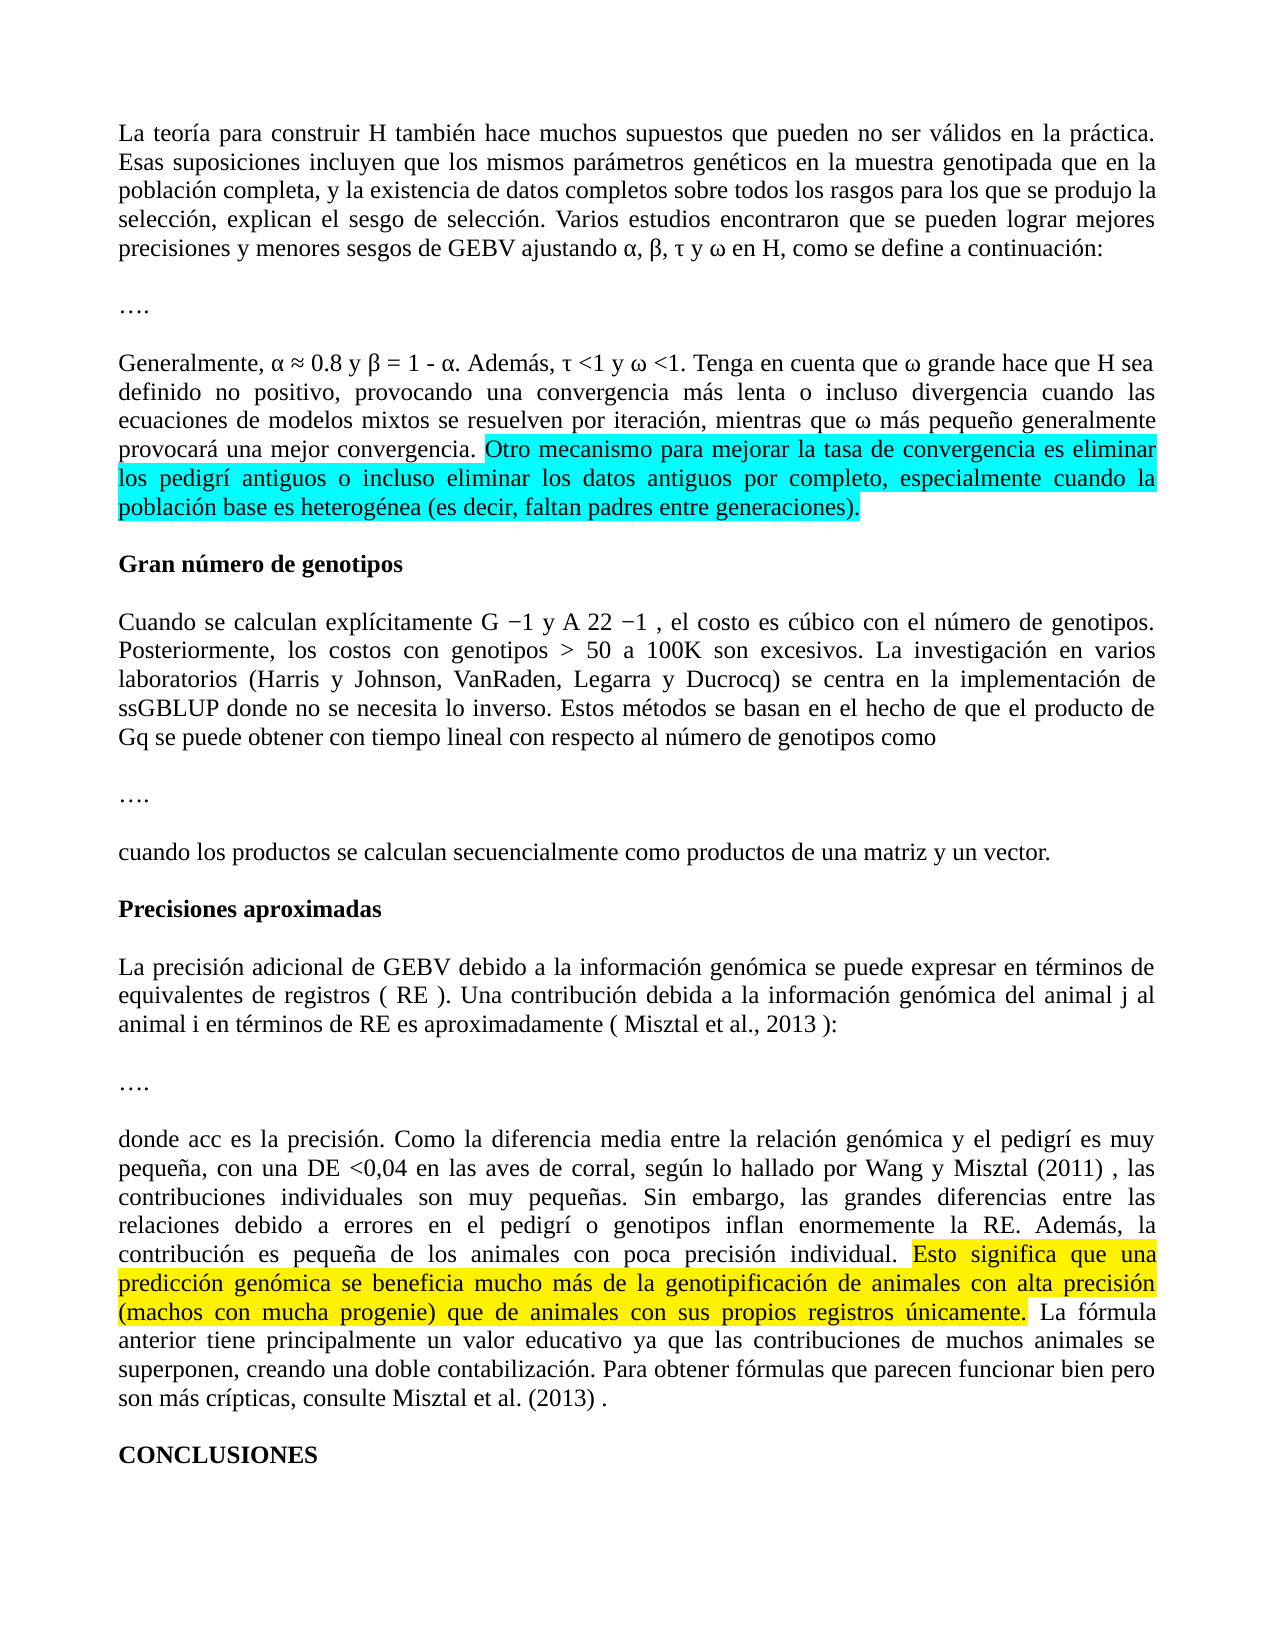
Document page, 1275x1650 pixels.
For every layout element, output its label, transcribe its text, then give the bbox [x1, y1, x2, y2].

text …. [118, 291, 1157, 319]
text La precisión adicional de GEBV debido a la información genómica se puede expresar en términos de equivalentes de registros ( RE ). Una contribución debida a la información genómica del animal j al animal i en términos de RE es aproximadamente ( Misztal et al., 2013 ): [118, 952, 1157, 1038]
text Generalmente, α ≈ 0.8 y β = 1 - α. Además, τ <1 y ω <1. Tenga en cuenta que ω grande hace que H sea definido no positivo, provocando una convergencia más lenta o incluso divergencia cuando las ecuaciones de modelos mixtos se resuelven por iteración, mientras que ω más pequeño generalmente provocará una mejor convergencia. Otro mecanismo para mejorar la tasa de convergencia es eliminar los pedigrí antiguos o incluso eliminar los datos antiguos por completo, especialmente cuando la población base es heterogénea (es decir, faltan padres entre generaciones). [118, 348, 1157, 521]
text donde acc es la precisión. Como la diferencia media entre la relación genómica y el pedigrí es muy pequeña, con una DE <0,04 en las aves de corral, según lo hallado por Wang y Misztal (2011) , las contribuciones individuales son muy pequeñas. Sin embargo, las grandes diferencias entre las relaciones debido a errores en el pedigrí o genotipos inflan enormemente la RE. Además, la contribución es pequeña de los animales con poca precisión individual. Esto significa que una predicción genómica se beneficia mucho más de la genotipificación de animales con alta precisión (machos con mucha progenie) que de animales con sus propios registros únicamente. La fórmula anterior tiene principalmente un valor educativo ya que las contribuciones de muchos animales se superponen, creando una doble contabilización. Para obtener fórmulas que parecen funcionar bien pero son más crípticas, consulte Misztal et al. (2013) . [118, 1124, 1157, 1412]
text La teoría para construir H también hace muchos supuestos que pueden no ser válidos en la práctica. Esas suposiciones incluyen que los mismos parámetros genéticos en la muestra genotipada que en la población completa, y la existencia de datos completos sobre todos los rasgos para los que se produjo la selección, explican el sesgo de selección. Varios estudios encontraron que se pueden lograr mejores precisiones y menores sesgos de GEBV ajustando α, β, τ y ω en H, como se define a continuación: [118, 118, 1157, 262]
text Precisiones aproximadas [118, 894, 1157, 923]
text Cuando se calculan explícitamente G −1 y A 22 −1 , el costo es cúbico con el número de genotipos. Posteriormente, los costos con genotipos > 50 a 100K son excesivos. La investigación en varios laboratorios (Harris y Johnson, VanRaden, Legarra y Ducrocq) se centra en la implementación de ssGBLUP donde no se necesita lo inverso. Estos métodos se basan en el hecho de que el producto de Gq se puede obtener con tiempo lineal con respecto al número de genotipos como [118, 607, 1157, 751]
text cuando los productos se calculan secuencialmente como productos de una matriz y un vector. [118, 837, 1157, 866]
text …. [118, 1067, 1157, 1096]
text CONCLUSIONES [118, 1441, 1157, 1469]
text Gran número de genotipos [118, 549, 1157, 578]
text …. [118, 779, 1157, 808]
